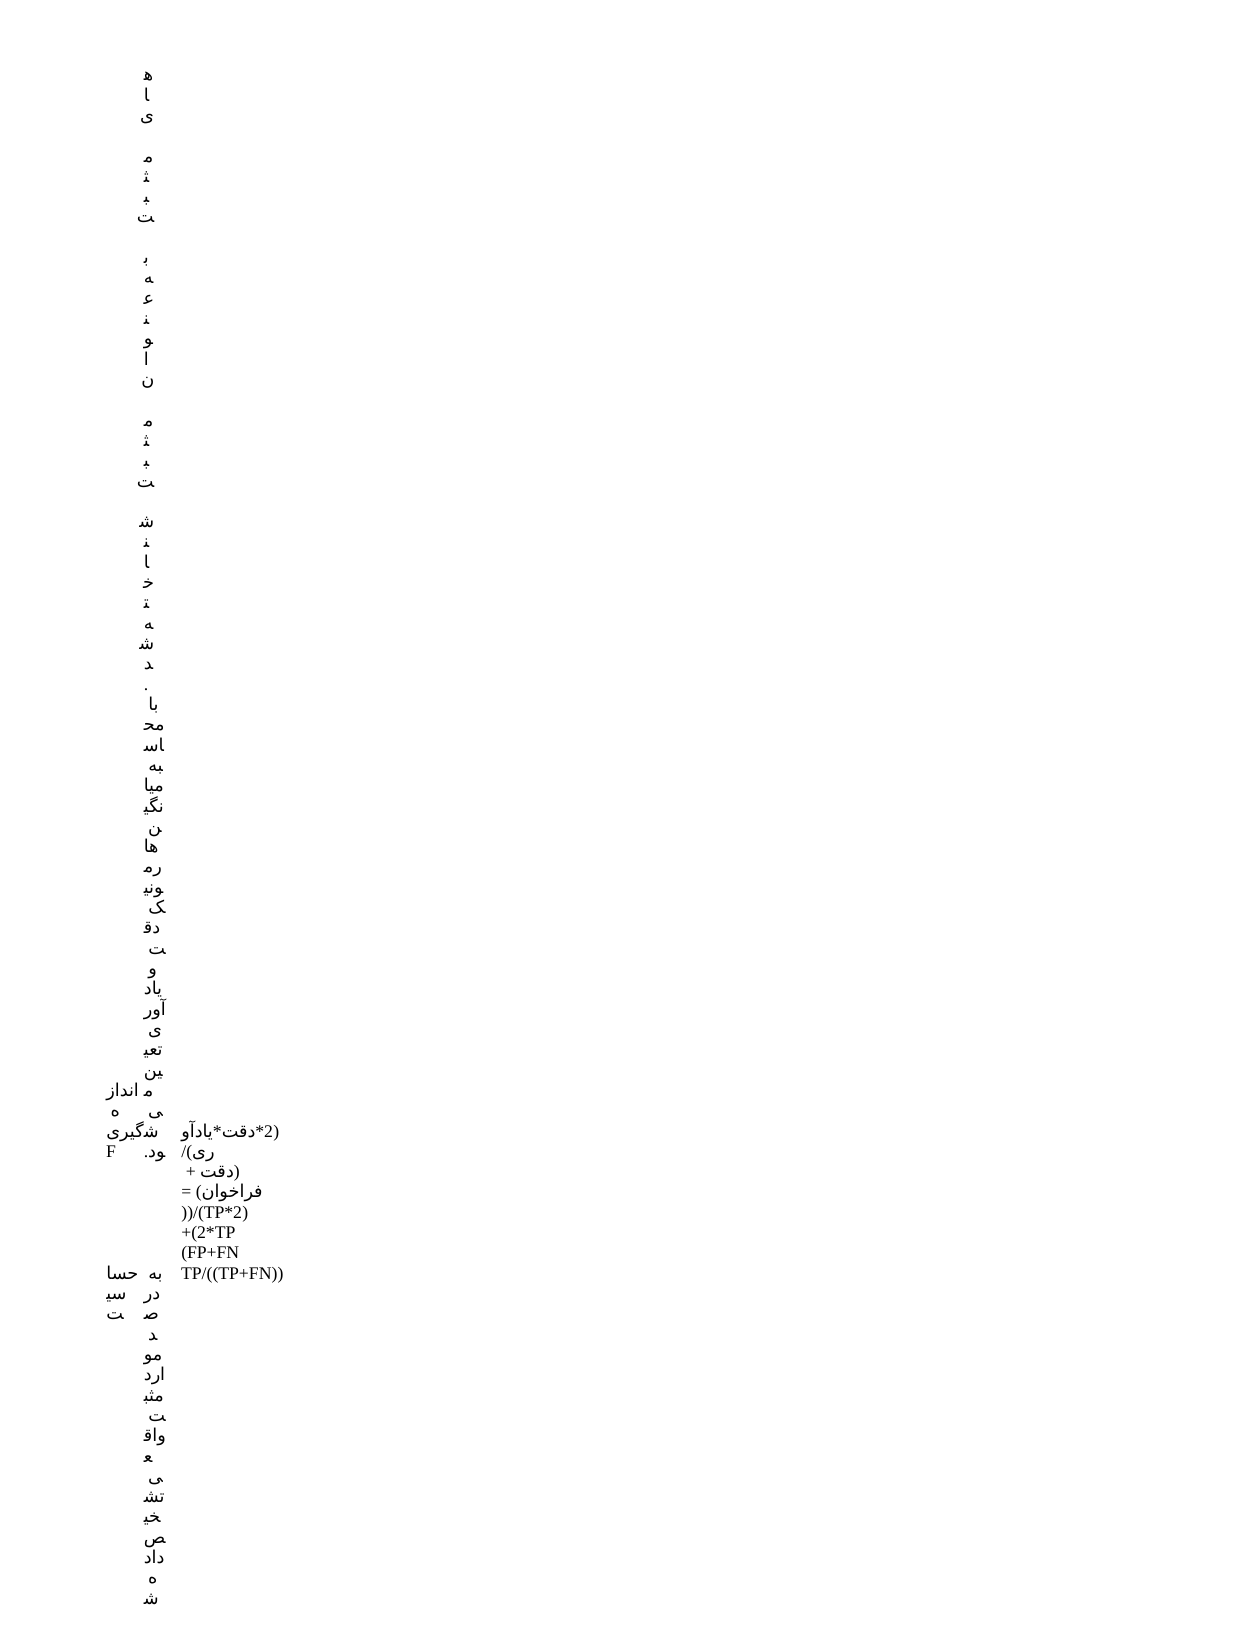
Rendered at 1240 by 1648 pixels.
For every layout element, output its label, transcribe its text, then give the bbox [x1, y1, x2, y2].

table_cell [294, 694, 331, 1161]
table_cell به درصد موارد مثبت واقعی تشخیص داده ش [144, 1263, 181, 1608]
table_cell [294, 1263, 331, 1608]
table_cell [294, 64, 331, 694]
table_cell [106, 64, 144, 694]
table_cell (2*دقت*یادآوری)/ [181, 694, 294, 1161]
table_cell (دقت + فراخوان) = [181, 1161, 294, 1202]
table_cell TP/((TP+FN)) [181, 1263, 294, 1608]
table_cell حساسیت [106, 1263, 144, 1608]
table_cell [106, 1202, 144, 1263]
table_cell [219, 64, 256, 694]
table_cell [144, 1202, 181, 1263]
table_cell [294, 1202, 331, 1263]
table_cell اندازه گیری F [106, 694, 144, 1161]
table_cell [294, 1161, 331, 1202]
table_cell با تعداد کل نمونه های مثبت به عنوان مثبت شناخته شد. [144, 64, 181, 694]
table_cell [181, 64, 219, 694]
table_cell با محاسبه میانگین هارمونیک دقت و یادآوری تعیین می شود. [144, 694, 181, 1161]
table_cell [256, 64, 294, 694]
table_cell [106, 1161, 144, 1202]
table_cell (2*TP)/((2*TP)+FP+FN) [181, 1202, 294, 1263]
table_cell [144, 1161, 181, 1202]
